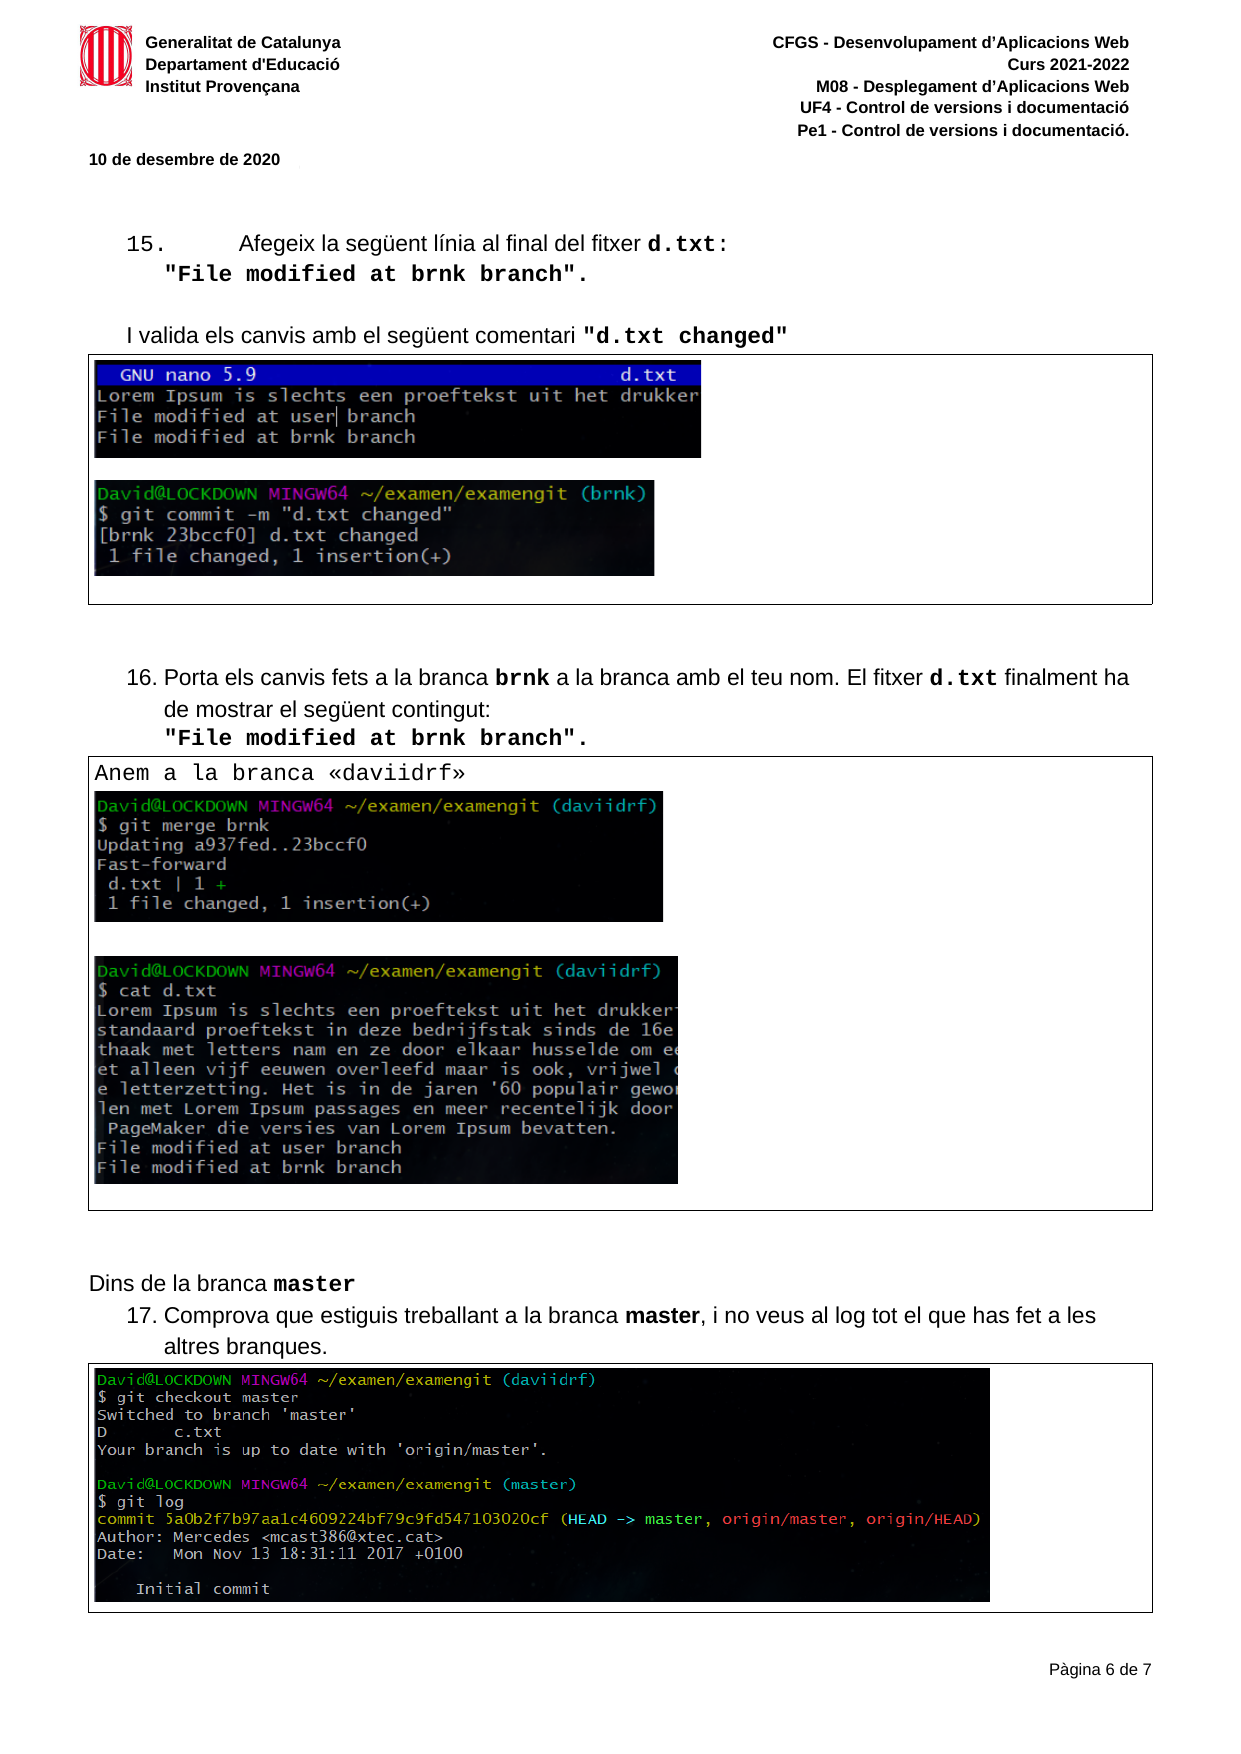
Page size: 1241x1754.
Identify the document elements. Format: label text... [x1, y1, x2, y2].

picture [77, 24, 136, 88]
picture [94, 1368, 990, 1602]
list I valida els canvis amb el següent comentari "d.txt changed" [126, 322, 1152, 350]
list Porta els canvis fets a la branca brnk a la branca amb el teu nom. El fitxer d.txt finalment ha de mostrar el següent contingut: [126, 663, 1152, 722]
text Dins de la branca master [88, 1270, 1152, 1298]
table_header [89, 355, 1152, 603]
picture [94, 956, 678, 1184]
text "File modified at brnk branch". [88, 726, 1152, 752]
list Comprova que estiguis treballant a la branca master, i no veus al log tot el que has fet a les altres branques. [126, 1302, 1152, 1359]
list Afegeix la següent línia al final del fitxer d.txt: [126, 229, 1152, 258]
text "File modified at brnk branch". [88, 262, 1152, 288]
picture [94, 791, 664, 922]
picture [94, 480, 655, 576]
picture [94, 360, 702, 458]
table_header Anem a la branca «daviidrf» [89, 757, 1152, 1210]
table_header [89, 1364, 1152, 1612]
